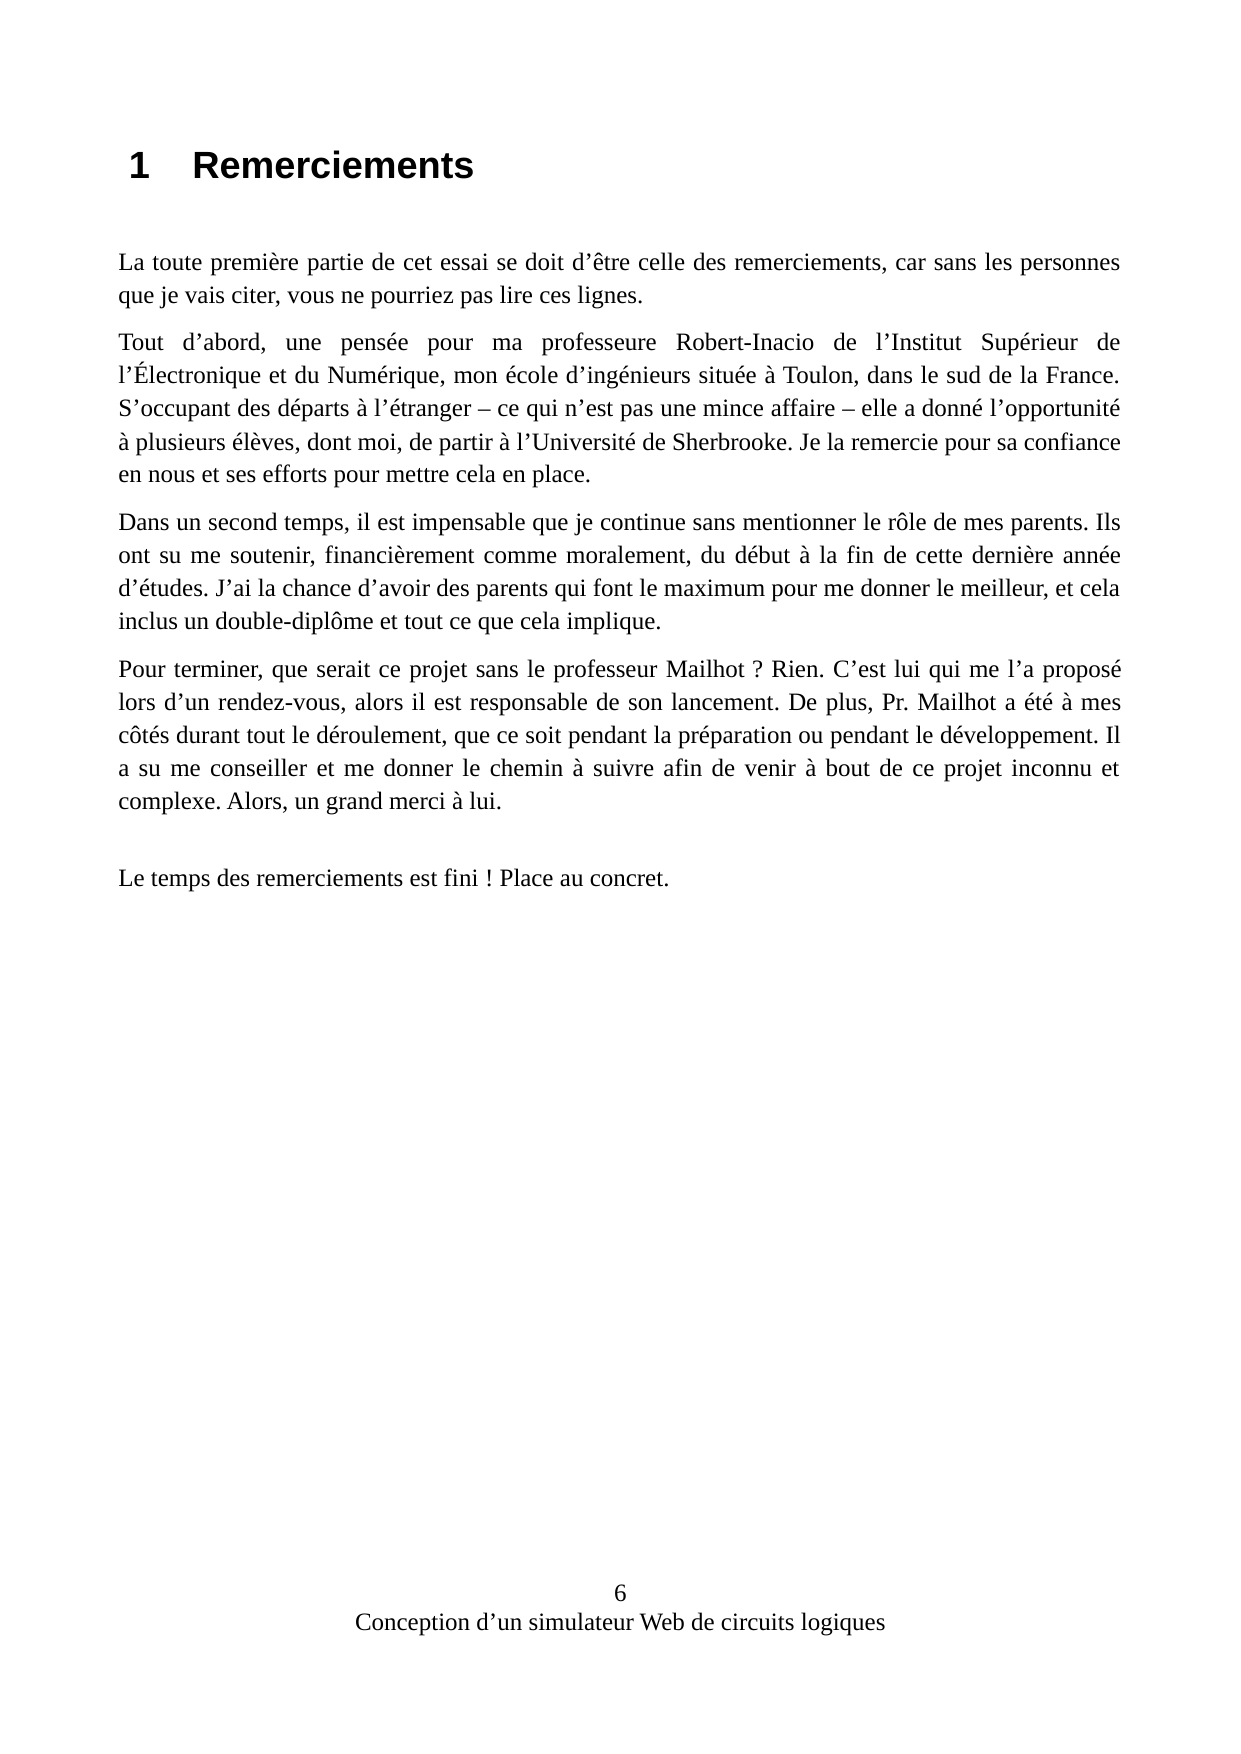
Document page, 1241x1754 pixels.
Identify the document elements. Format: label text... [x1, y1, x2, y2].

text Tout d’abord, une pensée pour ma professeure Robert-Inacio de l’Institut Supérieur de l’Électronique et du Numérique, mon école d’ingénieurs située à Toulon, dans le sud de la France. S’occupant des départs à l’étranger – ce qui n’est pas une mince affaire – elle a donné l’opportunité à plusieurs élèves, dont moi, de partir à l’Université de Sherbrooke. Je la remercie pour sa confiance en nous et ses efforts pour mettre cela en place. [118, 327, 1122, 488]
text Le temps des remerciements est fini ! Place au concret. [118, 863, 1122, 892]
text Dans un second temps, il est impensable que je continue sans mentionner le rôle de mes parents. Ils ont su me soutenir, financièrement comme moralement, du début à la fin de cette dernière année d’études. J’ai la chance d’avoir des parents qui font le maximum pour me donner le meilleur, et cela inclus un double-diplôme et tout ce que cela implique. [118, 507, 1122, 635]
subtitle Remerciements [118, 143, 1122, 187]
text Pour terminer, que serait ce projet sans le professeur Mailhot ? Rien. C’est lui qui me l’a proposé lors d’un rendez-vous, alors il est responsable de son lancement. De plus, Pr. Mailhot a été à mes côtés durant tout le déroulement, que ce soit pendant la préparation ou pendant le développement. Il a su me conseiller et me donner le chemin à suivre afin de venir à bout de ce projet inconnu et complexe. Alors, un grand merci à lui. [118, 654, 1122, 815]
text La toute première partie de cet essai se doit d’être celle des remerciements, car sans les personnes que je vais citer, vous ne pourriez pas lire ces lignes. [118, 247, 1122, 309]
